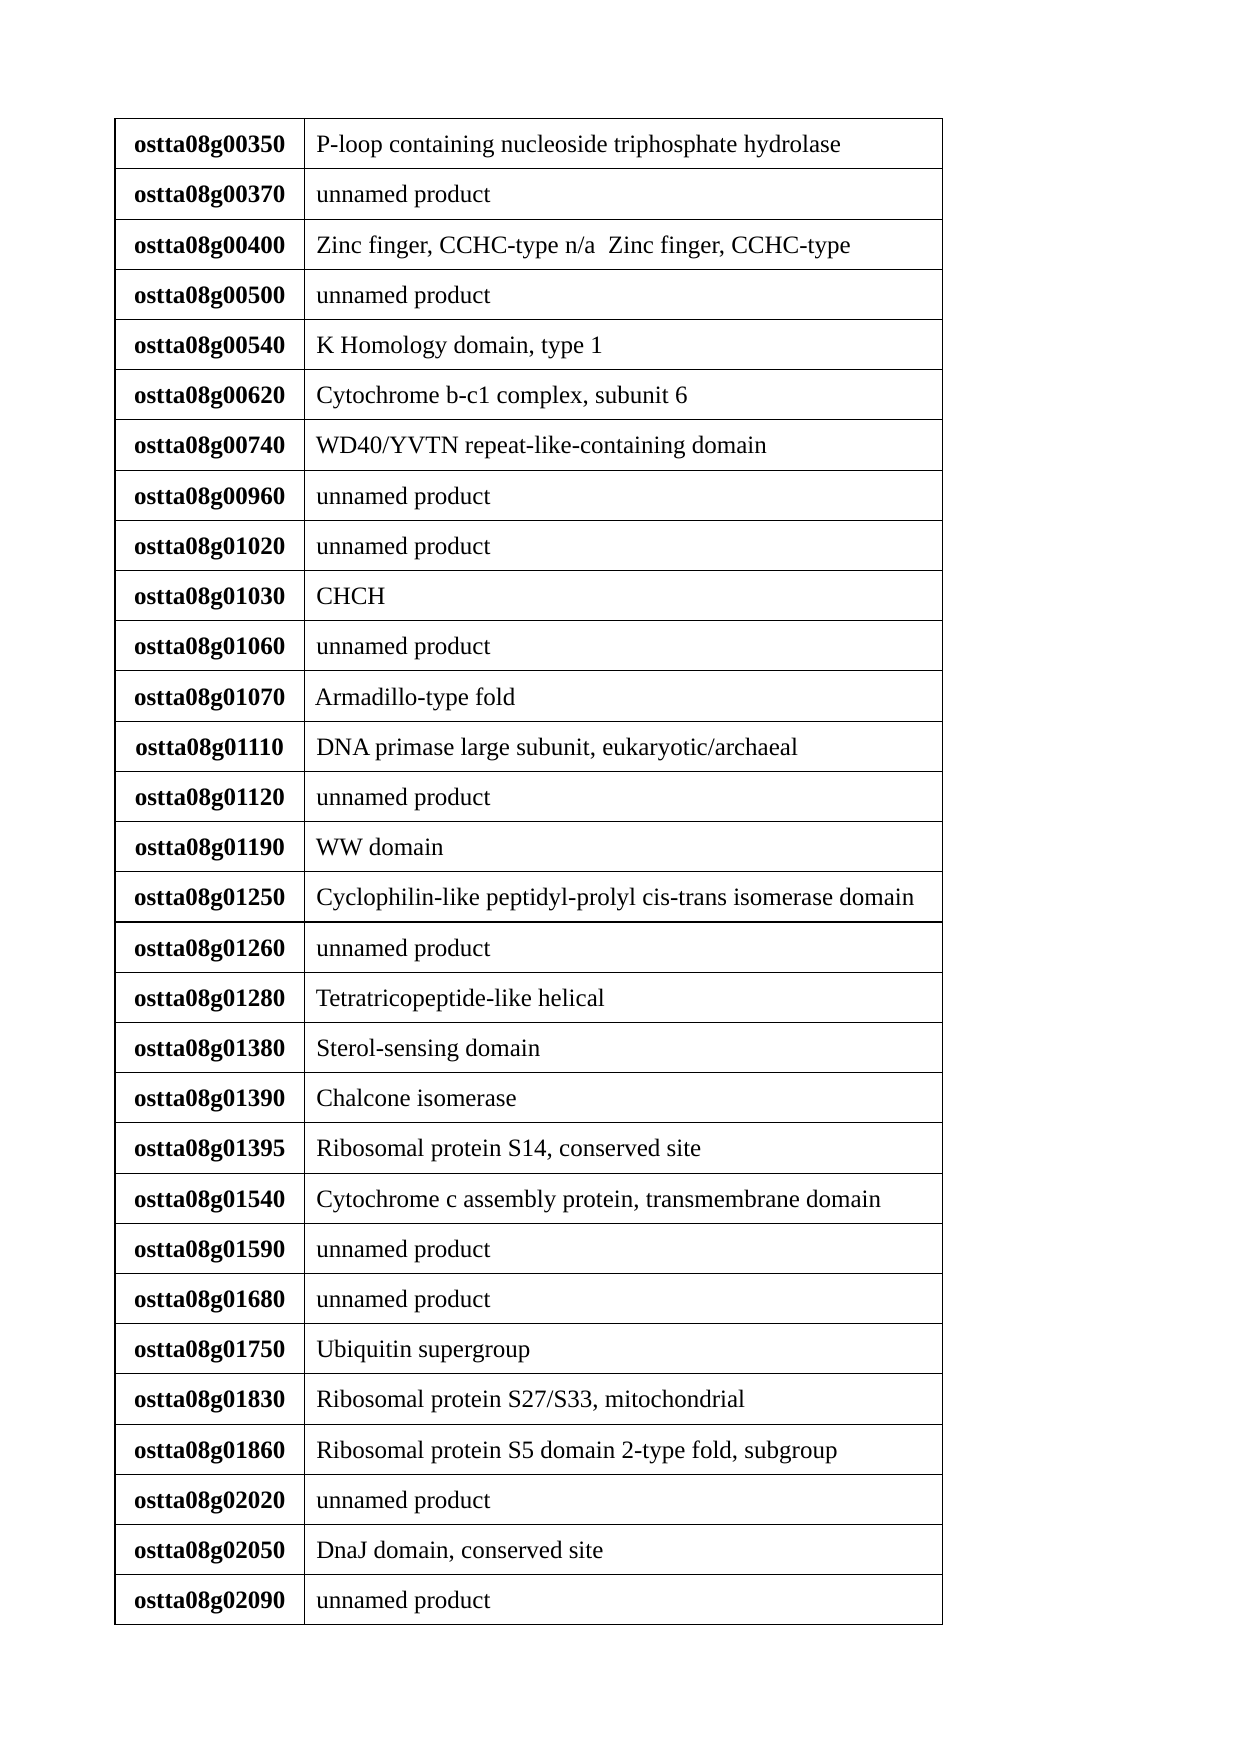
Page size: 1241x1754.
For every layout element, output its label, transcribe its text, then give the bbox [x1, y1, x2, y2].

table_cell unnamed product [305, 1274, 942, 1323]
table_cell Cytochrome b-c1 complex, subunit 6 [305, 370, 942, 419]
table_cell ostta08g01190 [116, 822, 304, 871]
table_cell ostta08g01380 [116, 1023, 304, 1072]
table_cell ostta08g01260 [116, 923, 304, 972]
table_cell K Homology domain, type 1 [305, 320, 942, 369]
table_cell Sterol-sensing domain [305, 1023, 942, 1072]
table_cell ostta08g01280 [116, 973, 304, 1022]
table_cell Ribosomal protein S5 domain 2-type fold, subgroup [305, 1425, 942, 1474]
table_cell ostta08g01030 [116, 571, 304, 620]
table_cell ostta08g01120 [116, 772, 304, 821]
table_cell ostta08g01860 [116, 1425, 304, 1474]
table_cell unnamed product [305, 621, 942, 670]
table_cell WD40/YVTN repeat-like-containing domain [305, 420, 942, 469]
table_cell Armadillo-type fold [305, 671, 942, 721]
table_cell ostta08g01060 [116, 621, 304, 670]
table_cell ostta08g00400 [116, 220, 304, 269]
table_cell ostta08g00500 [116, 270, 304, 319]
table_cell ostta08g01250 [116, 872, 304, 921]
table_cell ostta08g01020 [116, 521, 304, 570]
table_cell ostta08g01540 [116, 1174, 304, 1223]
table_cell ostta08g01750 [116, 1324, 304, 1373]
table_cell ostta08g00620 [116, 370, 304, 419]
table_cell ostta08g02050 [116, 1525, 304, 1574]
table_cell unnamed product [305, 923, 942, 972]
table_cell unnamed product [305, 471, 942, 520]
table_cell ostta08g01395 [116, 1123, 304, 1172]
table_cell ostta08g00960 [116, 471, 304, 520]
table_cell WW domain [305, 822, 942, 871]
table_cell ostta08g00350 [116, 119, 304, 168]
table_cell unnamed product [305, 1475, 942, 1524]
table_cell Cytochrome c assembly protein, transmembrane domain [305, 1174, 942, 1223]
table_cell ostta08g01680 [116, 1274, 304, 1323]
table_cell DnaJ domain, conserved site [305, 1525, 942, 1574]
table_cell Zinc finger, CCHC-type n/a Zinc finger, CCHC-type [305, 220, 942, 269]
table_cell Tetratricopeptide-like helical [305, 973, 942, 1022]
table_cell unnamed product [305, 521, 942, 570]
table_cell P-loop containing nucleoside triphosphate hydrolase [305, 119, 942, 168]
table_cell unnamed product [305, 169, 942, 218]
table_cell ostta08g01590 [116, 1224, 304, 1273]
table_cell ostta08g01070 [116, 671, 304, 721]
table_cell Ribosomal protein S14, conserved site [305, 1123, 942, 1172]
table_cell ostta08g02020 [116, 1475, 304, 1524]
table_cell ostta08g01830 [116, 1374, 304, 1423]
table_cell Cyclophilin-like peptidyl-prolyl cis-trans isomerase domain [305, 872, 942, 921]
table_cell ostta08g02090 [116, 1575, 304, 1624]
table_cell Chalcone isomerase [305, 1073, 942, 1122]
table_cell unnamed product [305, 772, 942, 821]
table_cell unnamed product [305, 1575, 942, 1624]
table_cell unnamed product [305, 1224, 942, 1273]
table_cell ostta08g00740 [116, 420, 304, 469]
table_cell Ubiquitin supergroup [305, 1324, 942, 1373]
table_cell ostta08g01390 [116, 1073, 304, 1122]
table_cell unnamed product [305, 270, 942, 319]
table_cell ostta08g00540 [116, 320, 304, 369]
table_cell DNA primase large subunit, eukaryotic/archaeal [305, 722, 942, 771]
table_cell ostta08g00370 [116, 169, 304, 218]
table_cell Ribosomal protein S27/S33, mitochondrial [305, 1374, 942, 1423]
table_cell ostta08g01110 [116, 722, 304, 771]
table_cell CHCH [305, 571, 942, 620]
